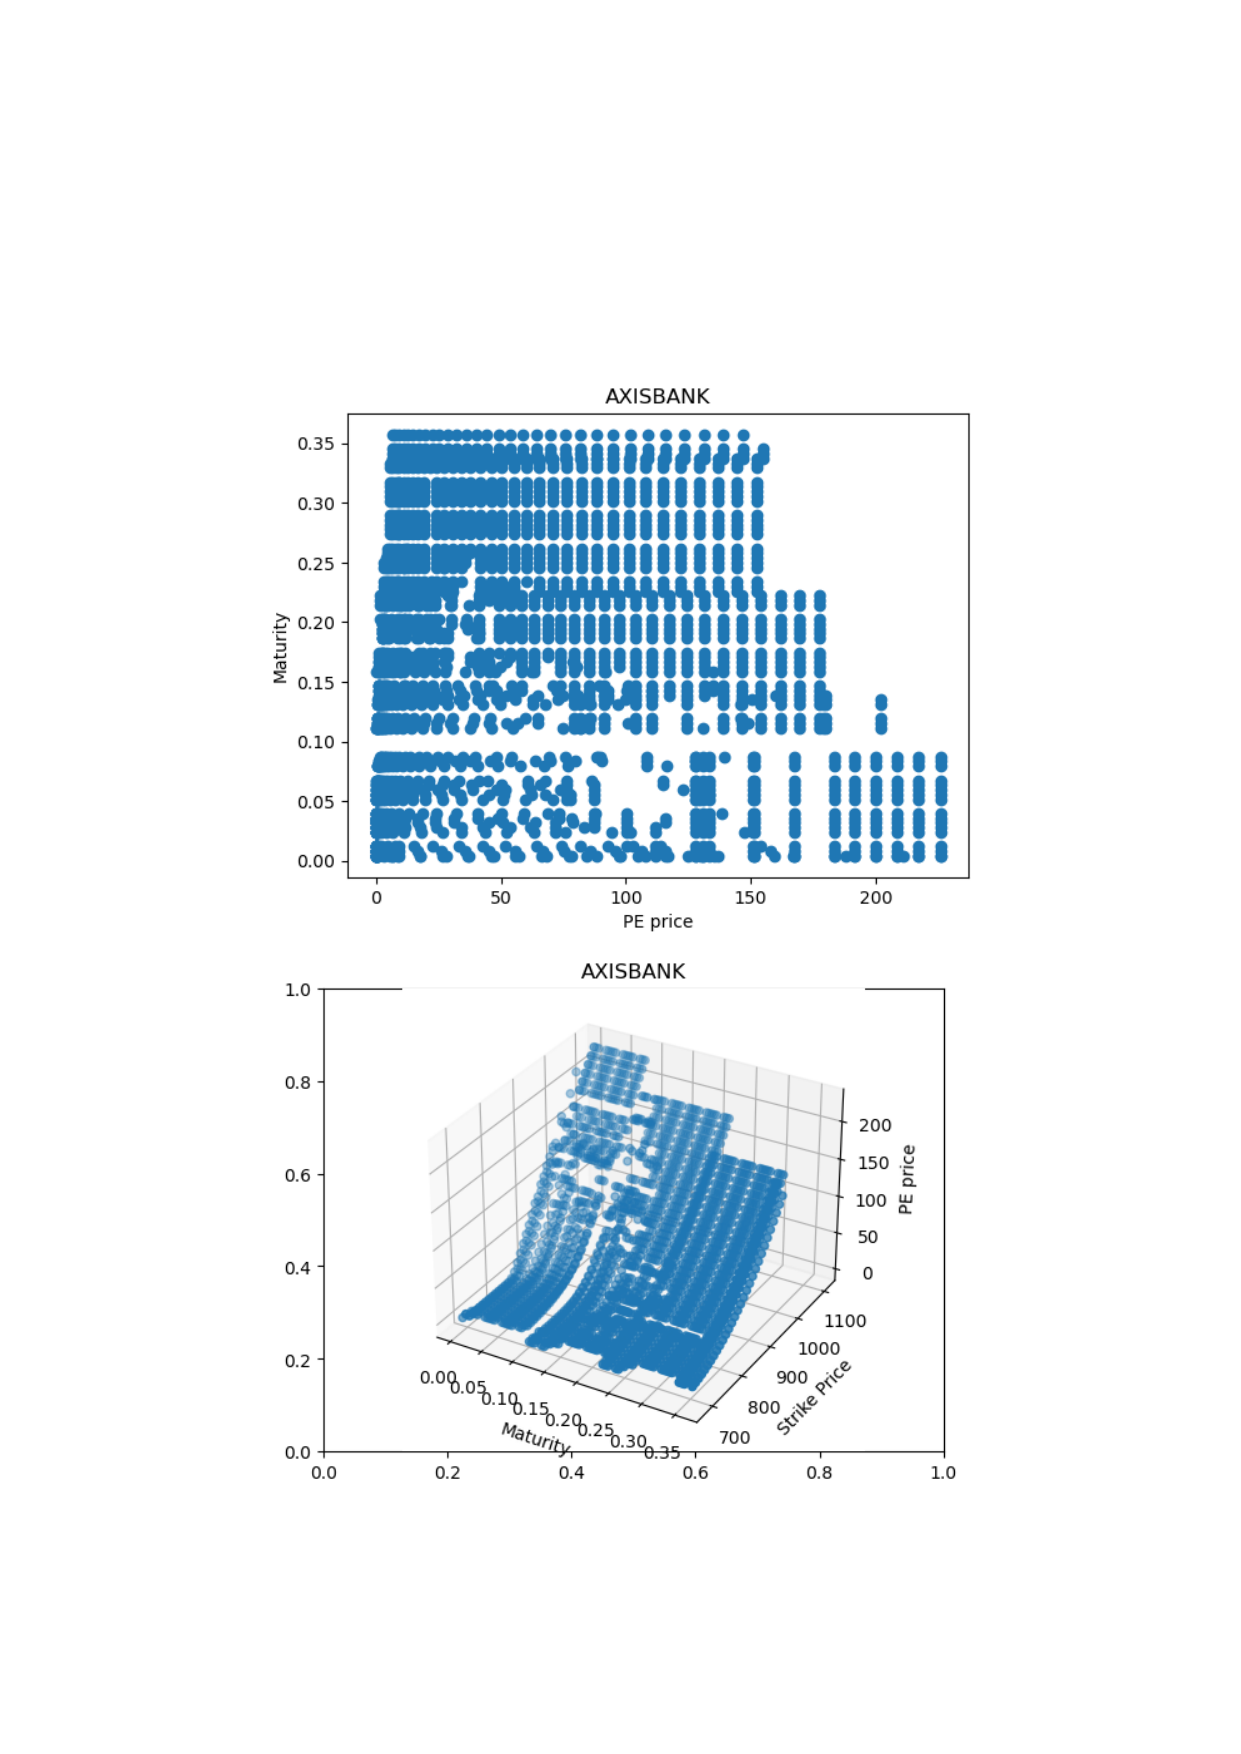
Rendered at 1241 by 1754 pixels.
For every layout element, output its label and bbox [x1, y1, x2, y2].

picture [271, 951, 969, 1494]
picture [260, 376, 980, 944]
